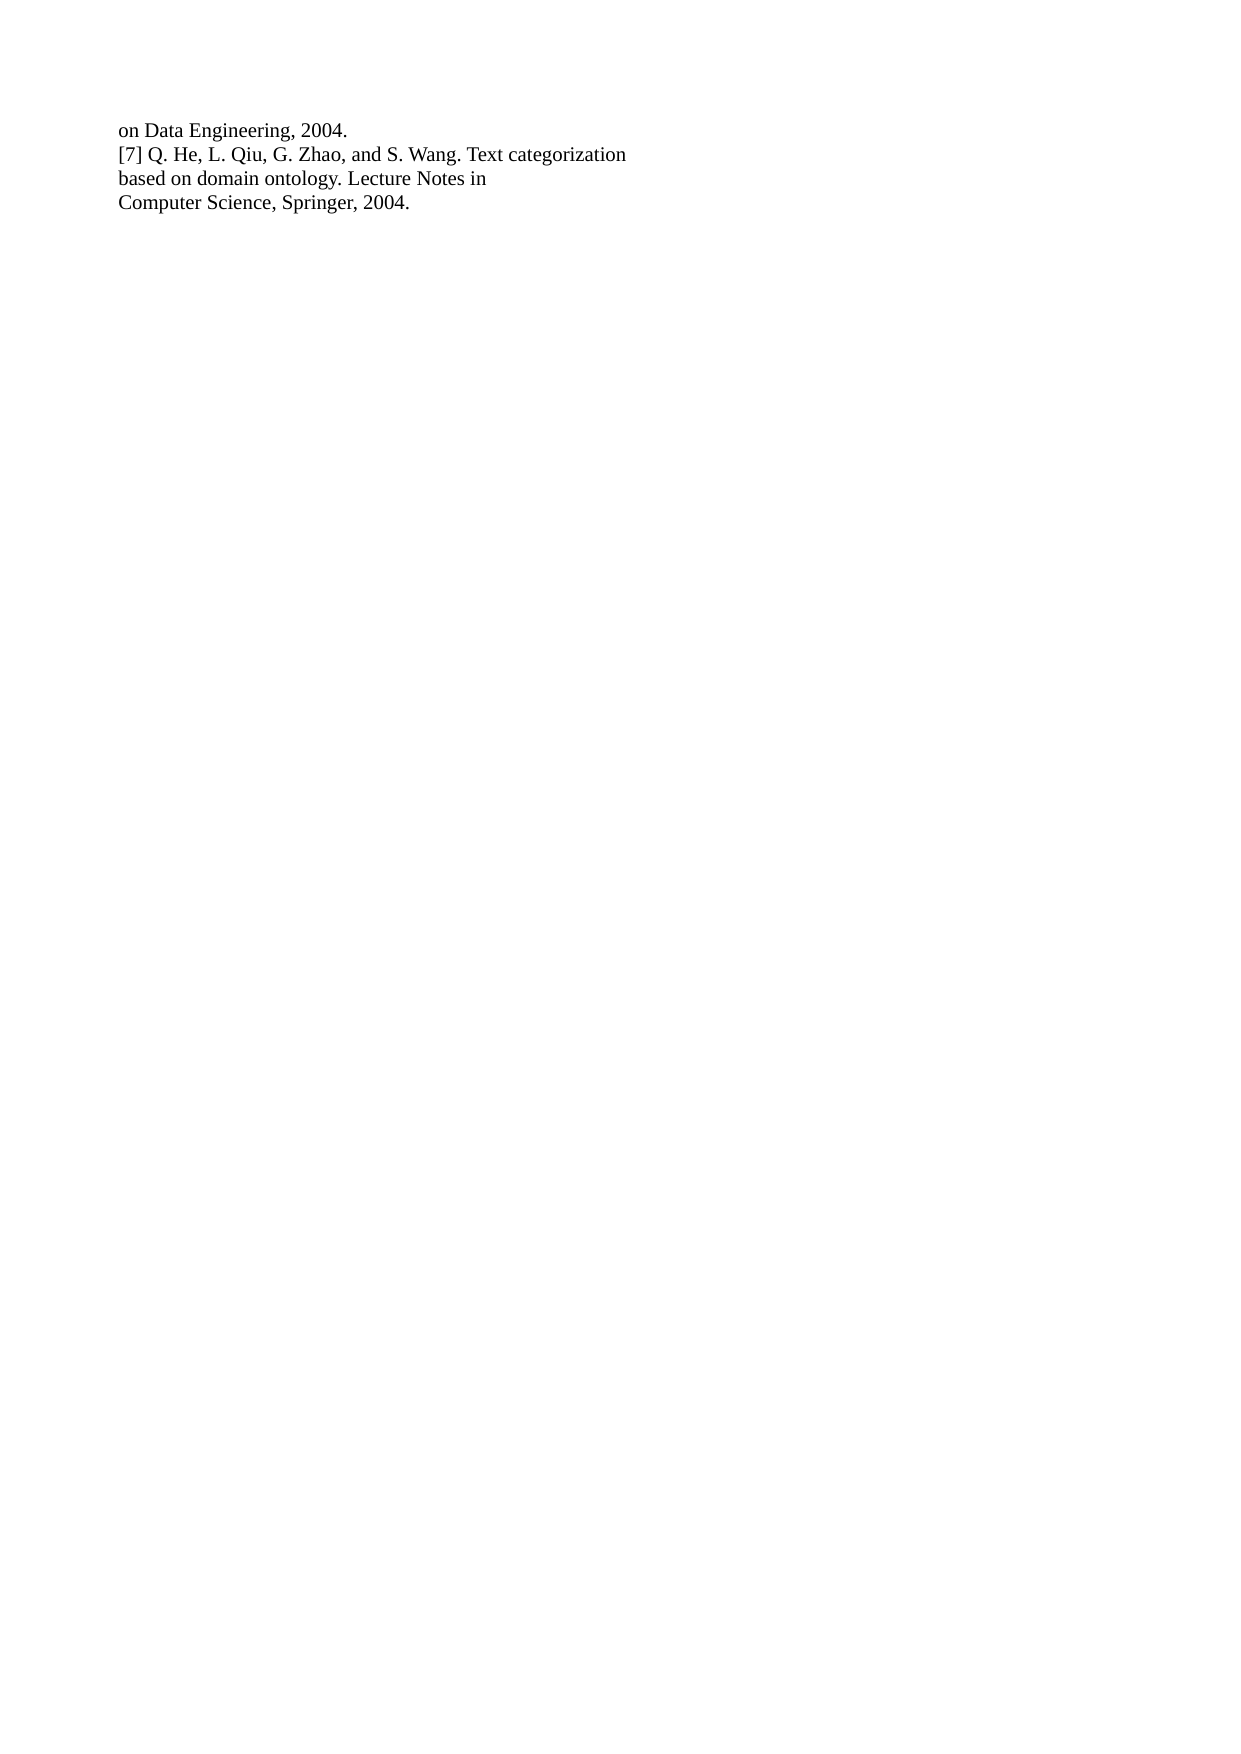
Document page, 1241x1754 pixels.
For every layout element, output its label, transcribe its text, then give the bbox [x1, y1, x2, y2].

text based on domain ontology. Lecture Notes in [118, 166, 1122, 190]
text on Data Engineering, 2004. [118, 118, 1122, 142]
text Computer Science, Springer, 2004. [118, 190, 1122, 214]
text [7] Q. He, L. Qiu, G. Zhao, and S. Wang. Text categorization [118, 142, 1122, 166]
